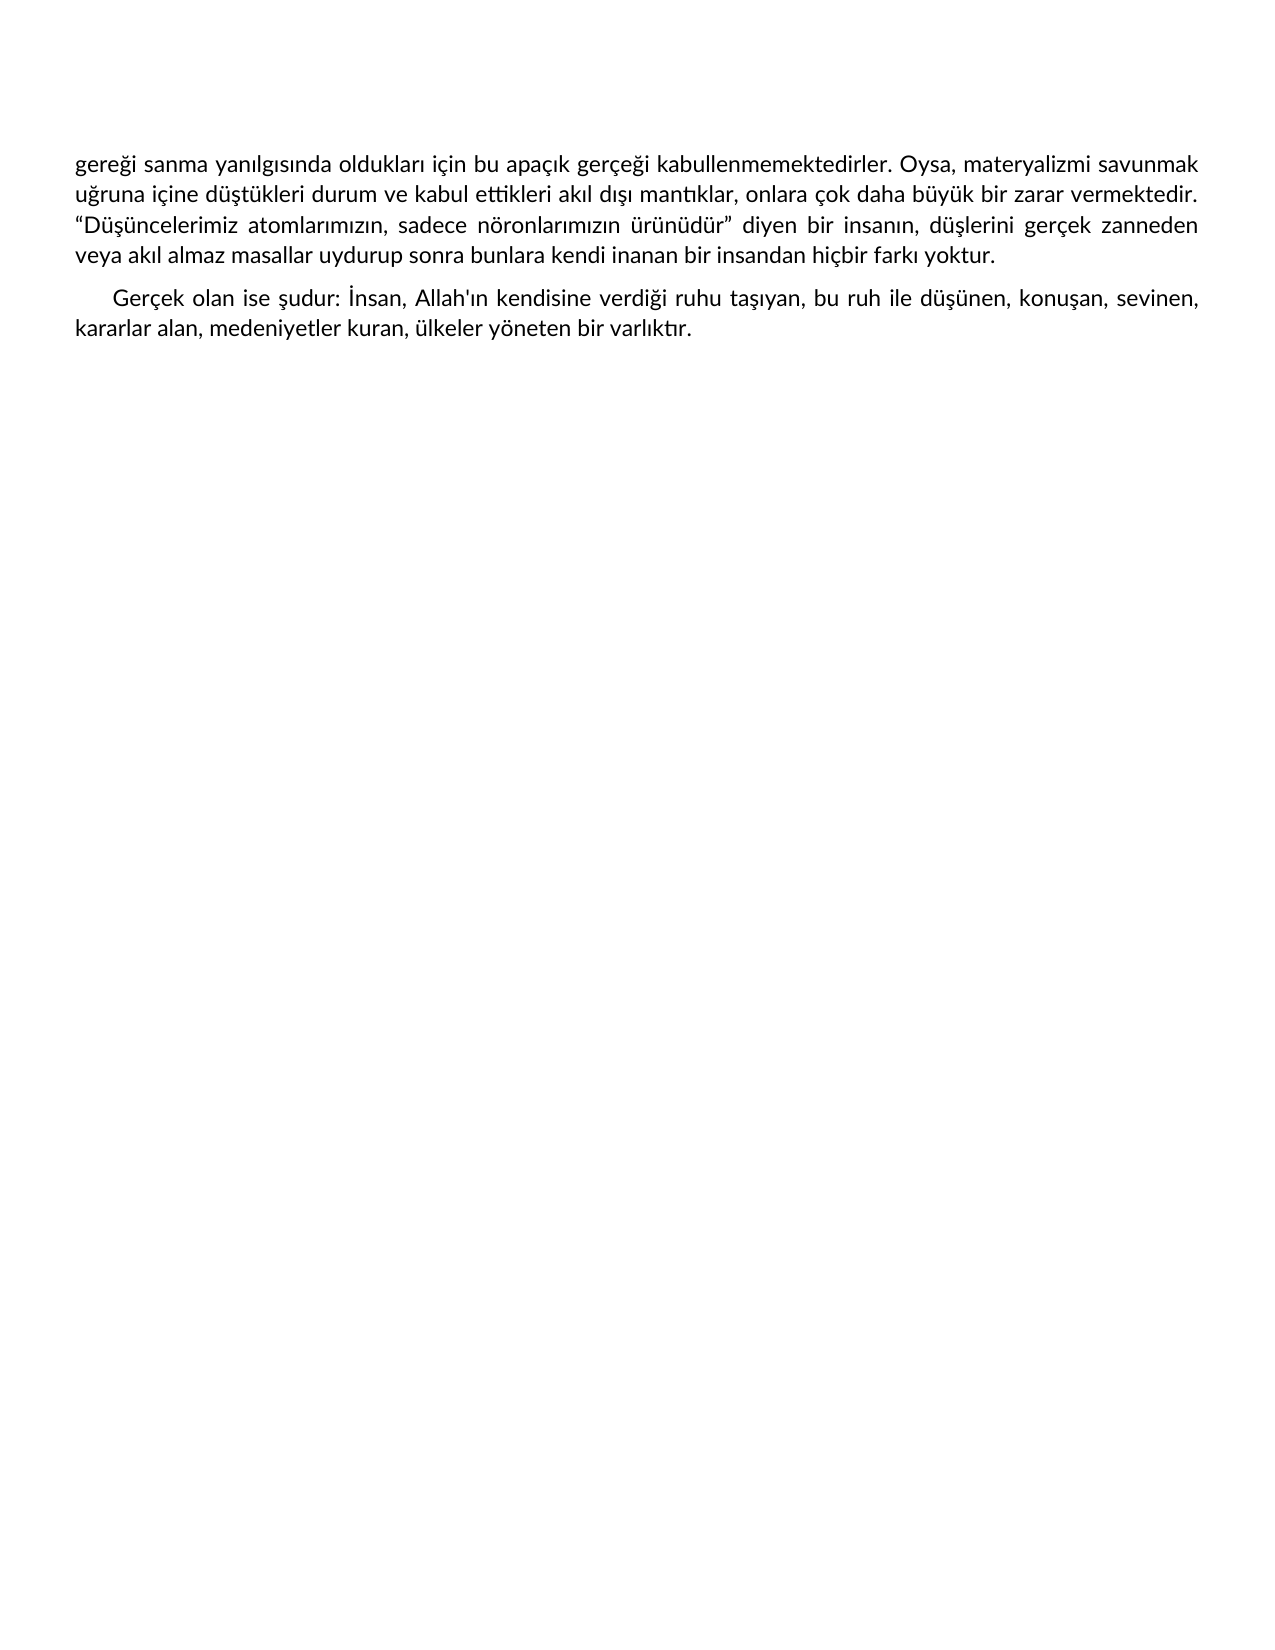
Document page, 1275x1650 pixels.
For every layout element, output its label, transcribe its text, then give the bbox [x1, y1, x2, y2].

text Gerçek olan ise şudur: İnsan, Allah'ın kendisine verdiği ruhu taşıyan, bu ruh ile düşünen, konuşan, sevinen, kararlar alan, medeniyetler kuran, ülkeler yöneten bir varlıktır. [75, 283, 1200, 341]
text gereği sanma yanılgısında oldukları için bu apaçık gerçeği kabullenmemektedirler. Oysa, materyalizmi savunmak uğruna içine düştükleri durum ve kabul ettikleri akıl dışı mantıklar, onlara çok daha büyük bir zarar vermektedir. “Düşüncelerimiz atomlarımızın, sadece nöronlarımızın ürünüdür” diyen bir insanın, düşlerini gerçek zanneden veya akıl almaz masallar uydurup sonra bunlara kendi inanan bir insandan hiçbir farkı yoktur. [75, 150, 1200, 268]
